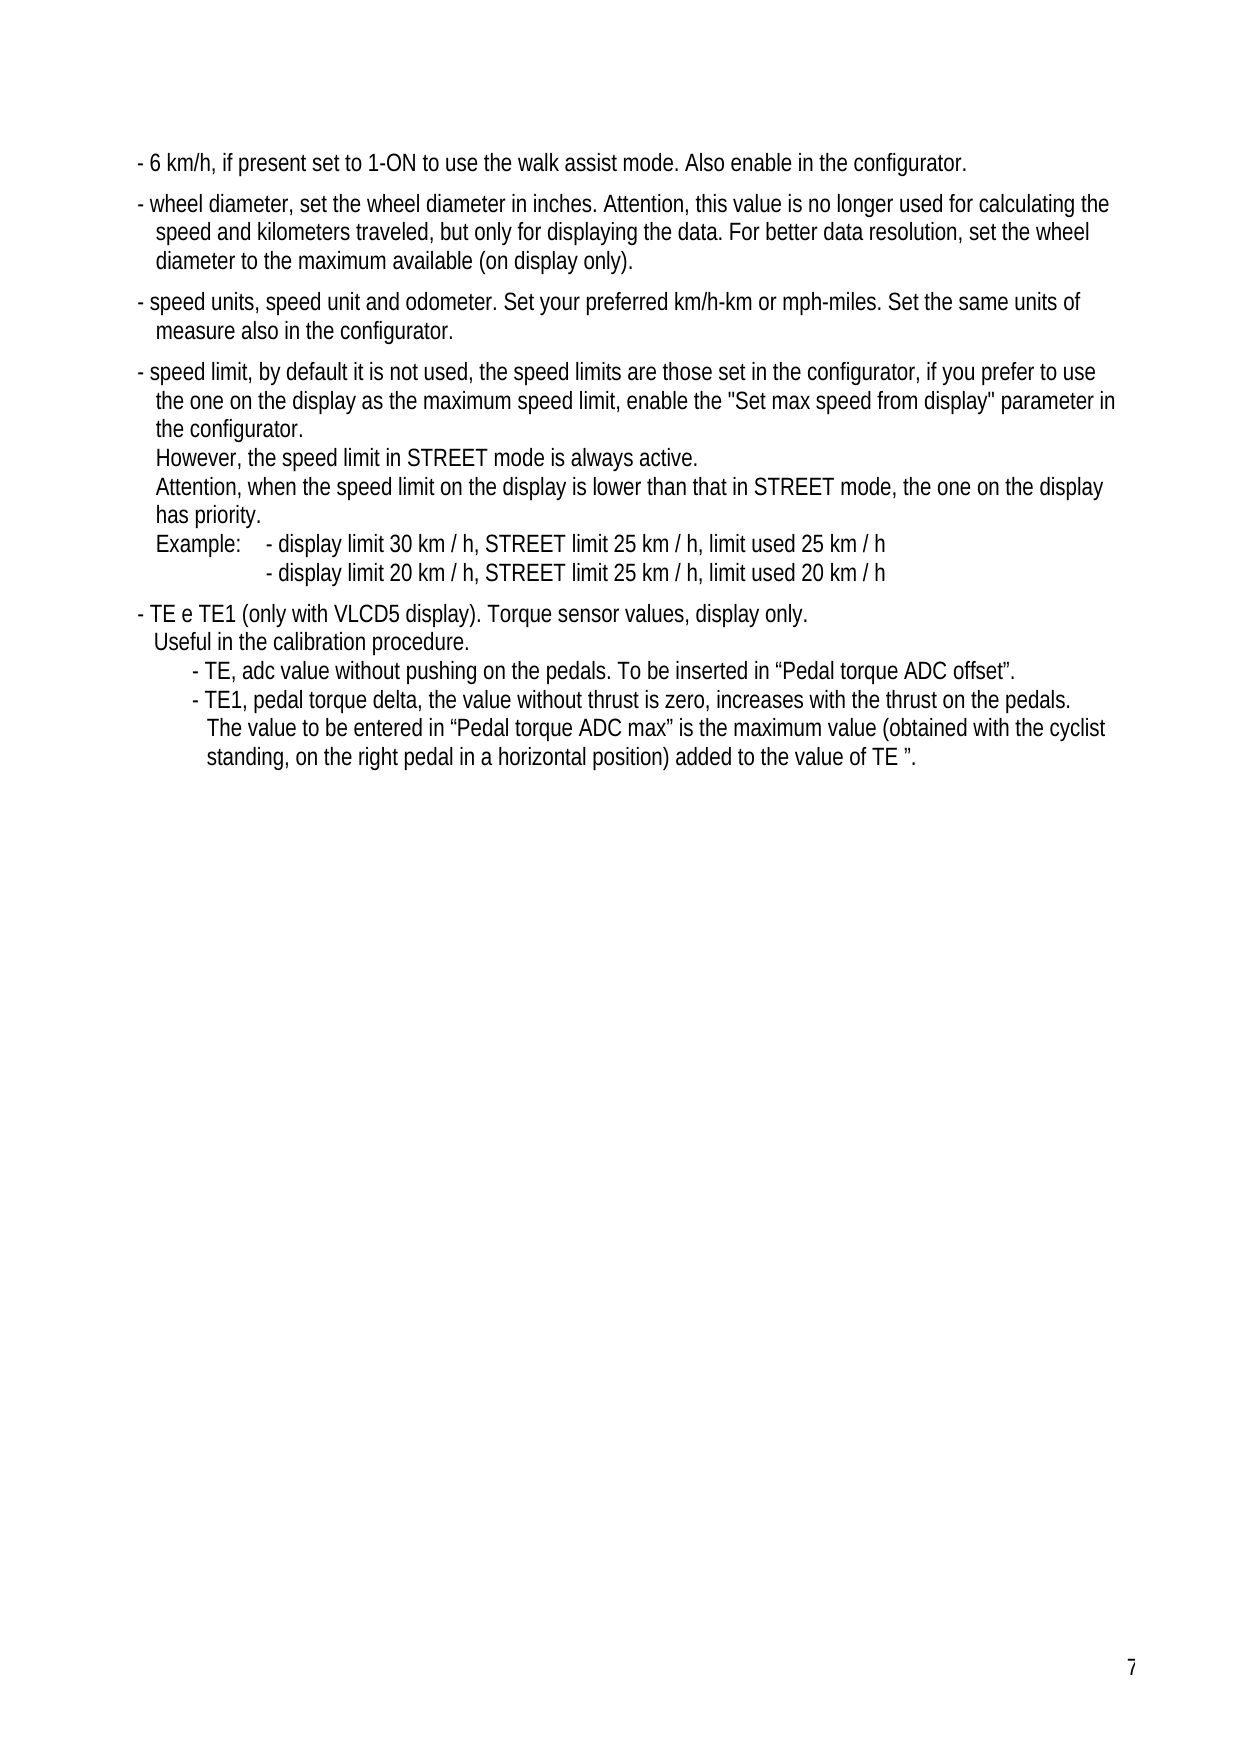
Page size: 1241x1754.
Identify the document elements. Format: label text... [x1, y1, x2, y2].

text - TE1, pedal torque delta, the value without thrust is zero, increases with the thrust on the pedals. [137, 684, 1125, 713]
text - 6 km/h, if present set to 1-ON to use the walk assist mode. Also enable in the configurator. [137, 148, 1125, 176]
text Useful in the calibration procedure. [153, 627, 1125, 656]
text Attention, when the speed limit on the display is lower than that in STREET mode, the one on the display has priority. [156, 472, 1125, 529]
subtitle The value to be entered in “Pedal torque ADC max” is the maximum value (obtained with the cyclist standing, on the right pedal in a horizontal position) added to the value of TE ”. [207, 713, 1125, 771]
text However, the speed limit in STREET mode is always active. [156, 443, 1125, 472]
text - TE e TE1 (only with VLCD5 display). Torque sensor values, display only. [137, 599, 1125, 627]
text - speed limit, by default it is not used, the speed limits are those set in the configurator, if you prefer to use the one on the display as the maximum speed limit, enable the "Set max speed from display" parameter in the configurator. [137, 357, 1125, 443]
text - TE, adc value without pushing on the pedals. To be inserted in “Pedal torque ADC offset”. [137, 656, 1125, 684]
text - wheel diameter, set the wheel diameter in inches. Attention, this value is no longer used for calculating the speed and kilometers traveled, but only for displaying the data. For better data resolution, set the wheel diameter to the maximum available (on display only). [137, 189, 1125, 275]
text Example: - display limit 30 km / h, STREET limit 25 km / h, limit used 25 km / h - display limit 20 km / h, STREET limit 25 km / h, limit used 20 km / h [156, 529, 1125, 586]
text - speed units, speed unit and odometer. Set your preferred km/h-km or mph-miles. Set the same units of measure also in the configurator. [137, 287, 1125, 344]
